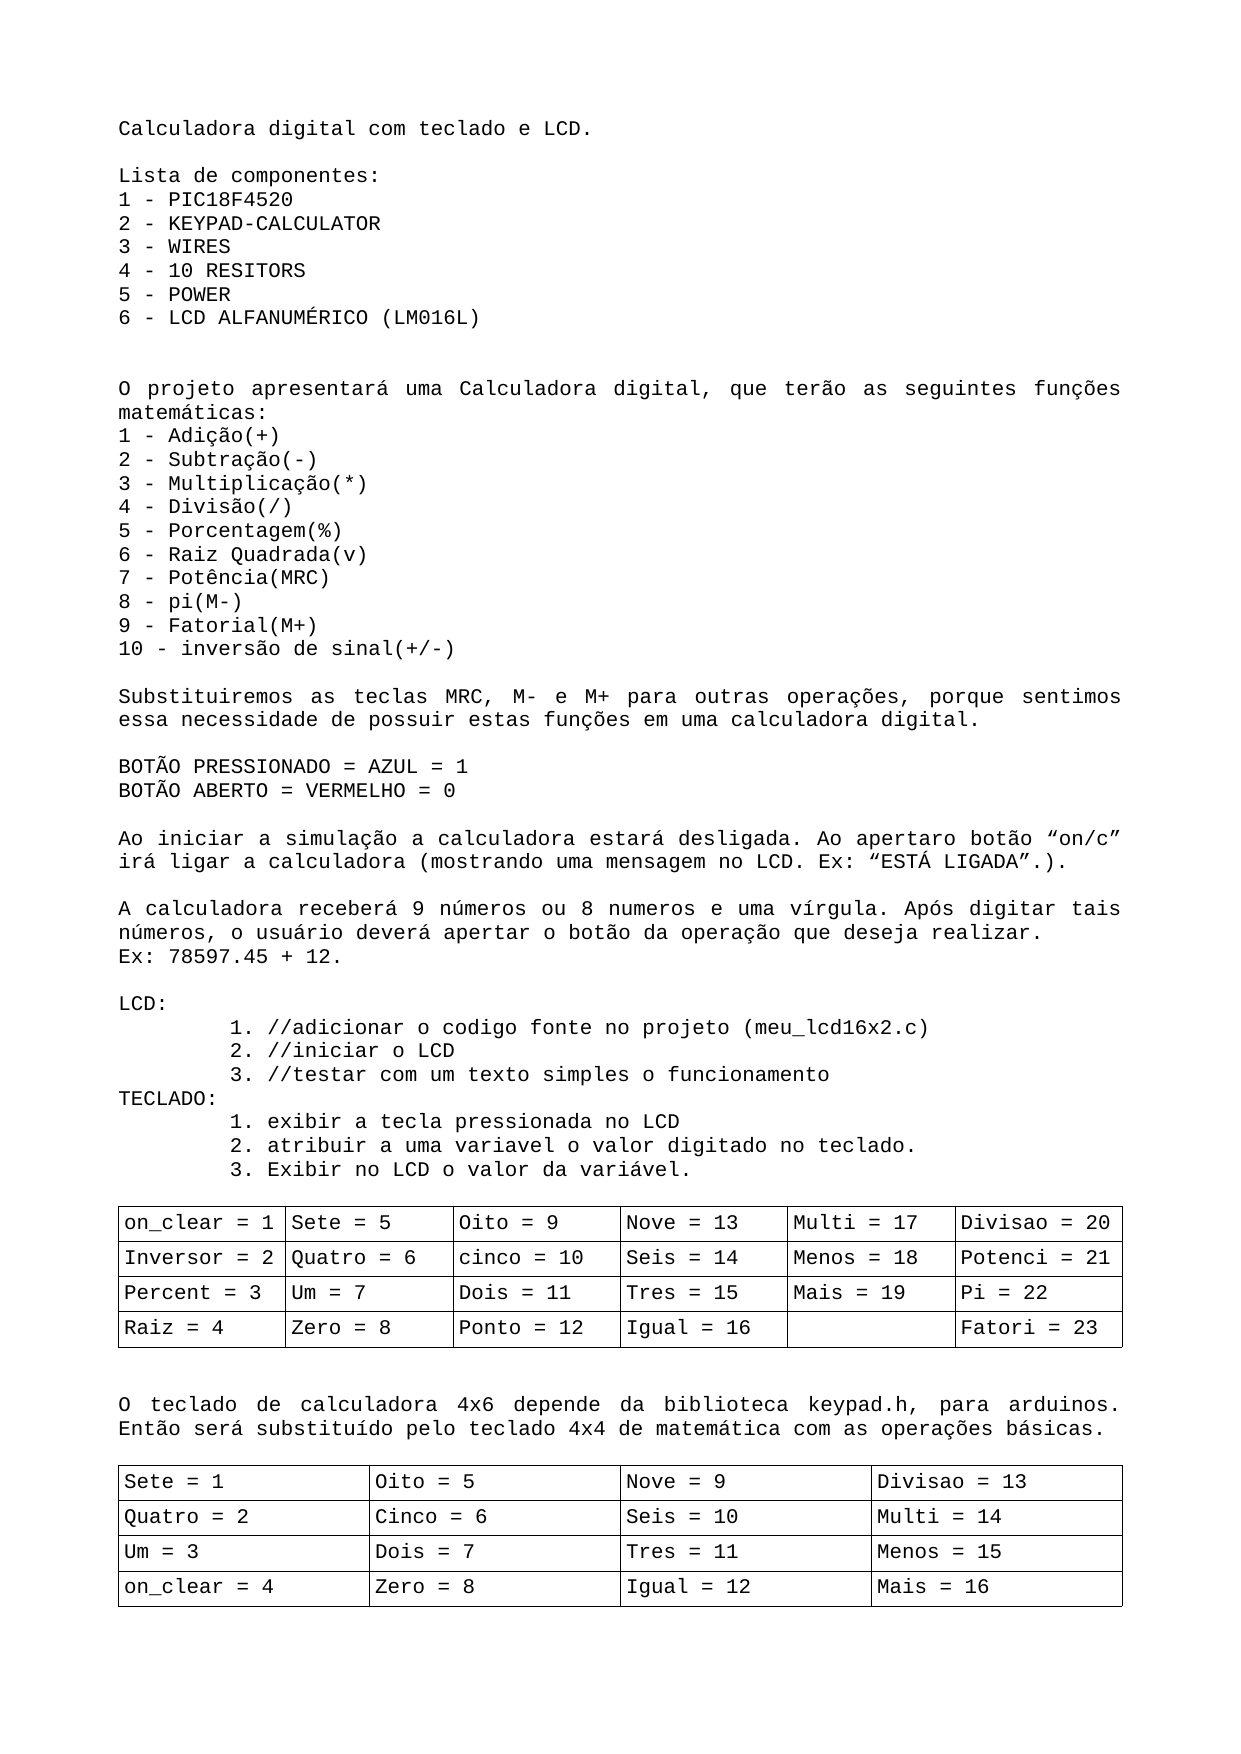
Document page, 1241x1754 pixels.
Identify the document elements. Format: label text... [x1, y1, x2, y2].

table_header Nove = 9 [621, 1466, 871, 1500]
list //testar com um texto simples o funcionamento [229, 1064, 1122, 1088]
table_cell Raiz = 4 [119, 1312, 285, 1347]
list //iniciar o LCD [229, 1040, 1122, 1064]
text 3 - WIRES [118, 236, 1122, 260]
text O teclado de calculadora 4x6 depende da biblioteca keypad.h, para arduinos. Então será substituído pelo teclado 4x4 de matemática com as operações básicas. [118, 1394, 1122, 1441]
text 1 - PIC18F4520 [118, 189, 1122, 213]
table_header Oito = 5 [370, 1466, 620, 1500]
table_cell cinco = 10 [454, 1242, 620, 1276]
table_header Nove = 13 [621, 1207, 787, 1241]
text Ex: 78597.45 + 12. [118, 946, 1122, 969]
text 7 - Potência(MRC) [118, 567, 1122, 591]
table_cell Mais = 16 [872, 1572, 1122, 1606]
table_cell Quatro = 6 [286, 1242, 453, 1276]
text TECLADO: [118, 1088, 1122, 1111]
table_cell Igual = 12 [621, 1572, 871, 1606]
table_header Sete = 1 [119, 1466, 369, 1500]
table_cell Tres = 11 [621, 1536, 871, 1571]
table_cell Fatori = 23 [956, 1312, 1122, 1347]
table_cell Multi = 14 [872, 1501, 1122, 1535]
table_cell Ponto = 12 [454, 1312, 620, 1347]
text 2 - Subtração(-) [118, 449, 1122, 473]
table_cell Dois = 11 [454, 1277, 620, 1311]
list atribuir a uma variavel o valor digitado no teclado. [229, 1135, 1122, 1158]
text A calculadora receberá 9 números ou 8 numeros e uma vírgula. Após digitar tais números, o usuário deverá apertar o botão da operação que deseja realizar. [118, 898, 1122, 946]
text Calculadora digital com teclado e LCD. [118, 118, 1122, 142]
text 4 - Divisão(/) [118, 496, 1122, 520]
table_cell Igual = 16 [621, 1312, 787, 1347]
table_header Divisao = 13 [872, 1466, 1122, 1500]
text 5 - POWER [118, 284, 1122, 307]
text 6 - LCD ALFANUMÉRICO (LM016L) [118, 307, 1122, 331]
table_cell Um = 3 [119, 1536, 369, 1571]
text 3 - Multiplicação(*) [118, 473, 1122, 496]
table_cell Seis = 10 [621, 1501, 871, 1535]
list exibir a tecla pressionada no LCD [229, 1111, 1122, 1135]
table_header Divisao = 20 [956, 1207, 1122, 1241]
table_header on_clear = 1 [119, 1207, 285, 1241]
table_cell Seis = 14 [621, 1242, 787, 1276]
text BOTÃO PRESSIONADO = AZUL = 1 [118, 757, 1122, 780]
table_cell Um = 7 [286, 1277, 453, 1311]
table_cell [788, 1312, 955, 1347]
text 9 - Fatorial(M+) [118, 615, 1122, 638]
table_cell Tres = 15 [621, 1277, 787, 1311]
text 10 - inversão de sinal(+/-) [118, 638, 1122, 662]
table_cell Percent = 3 [119, 1277, 285, 1311]
table_cell Zero = 8 [286, 1312, 453, 1347]
table_header Oito = 9 [454, 1207, 620, 1241]
table_cell Menos = 18 [788, 1242, 955, 1276]
list Exibir no LCD o valor da variável. [229, 1158, 1122, 1182]
table_cell Zero = 8 [370, 1572, 620, 1606]
text BOTÃO ABERTO = VERMELHO = 0 [118, 780, 1122, 804]
table_cell Cinco = 6 [370, 1501, 620, 1535]
text Lista de componentes: [118, 165, 1122, 189]
table_cell Menos = 15 [872, 1536, 1122, 1571]
text Ao iniciar a simulação a calculadora estará desligada. Ao apertaro botão “on/c” irá ligar a calculadora (mostrando uma mensagem no LCD. Ex: “ESTÁ LIGADA”.). [118, 827, 1122, 875]
text 1 - Adição(+) [118, 426, 1122, 449]
text O projeto apresentará uma Calculadora digital, que terão as seguintes funções matemáticas: [118, 378, 1122, 426]
table_cell Dois = 7 [370, 1536, 620, 1571]
table_cell Inversor = 2 [119, 1242, 285, 1276]
list //adicionar o codigo fonte no projeto (meu_lcd16x2.c) [229, 1017, 1122, 1040]
table_cell Quatro = 2 [119, 1501, 369, 1535]
table_cell Mais = 19 [788, 1277, 955, 1311]
text 5 - Porcentagem(%) [118, 520, 1122, 544]
text 2 - KEYPAD-CALCULATOR [118, 213, 1122, 236]
table_header Sete = 5 [286, 1207, 453, 1241]
table_cell Potenci = 21 [956, 1242, 1122, 1276]
text 6 - Raiz Quadrada(v) [118, 544, 1122, 567]
text LCD: [118, 993, 1122, 1017]
table_cell on_clear = 4 [119, 1572, 369, 1606]
text 8 - pi(M-) [118, 591, 1122, 615]
table_cell Pi = 22 [956, 1277, 1122, 1311]
text Substituiremos as teclas MRC, M- e M+ para outras operações, porque sentimos essa necessidade de possuir estas funções em uma calculadora digital. [118, 686, 1122, 733]
text 4 - 10 RESITORS [118, 260, 1122, 284]
table_header Multi = 17 [788, 1207, 955, 1241]
